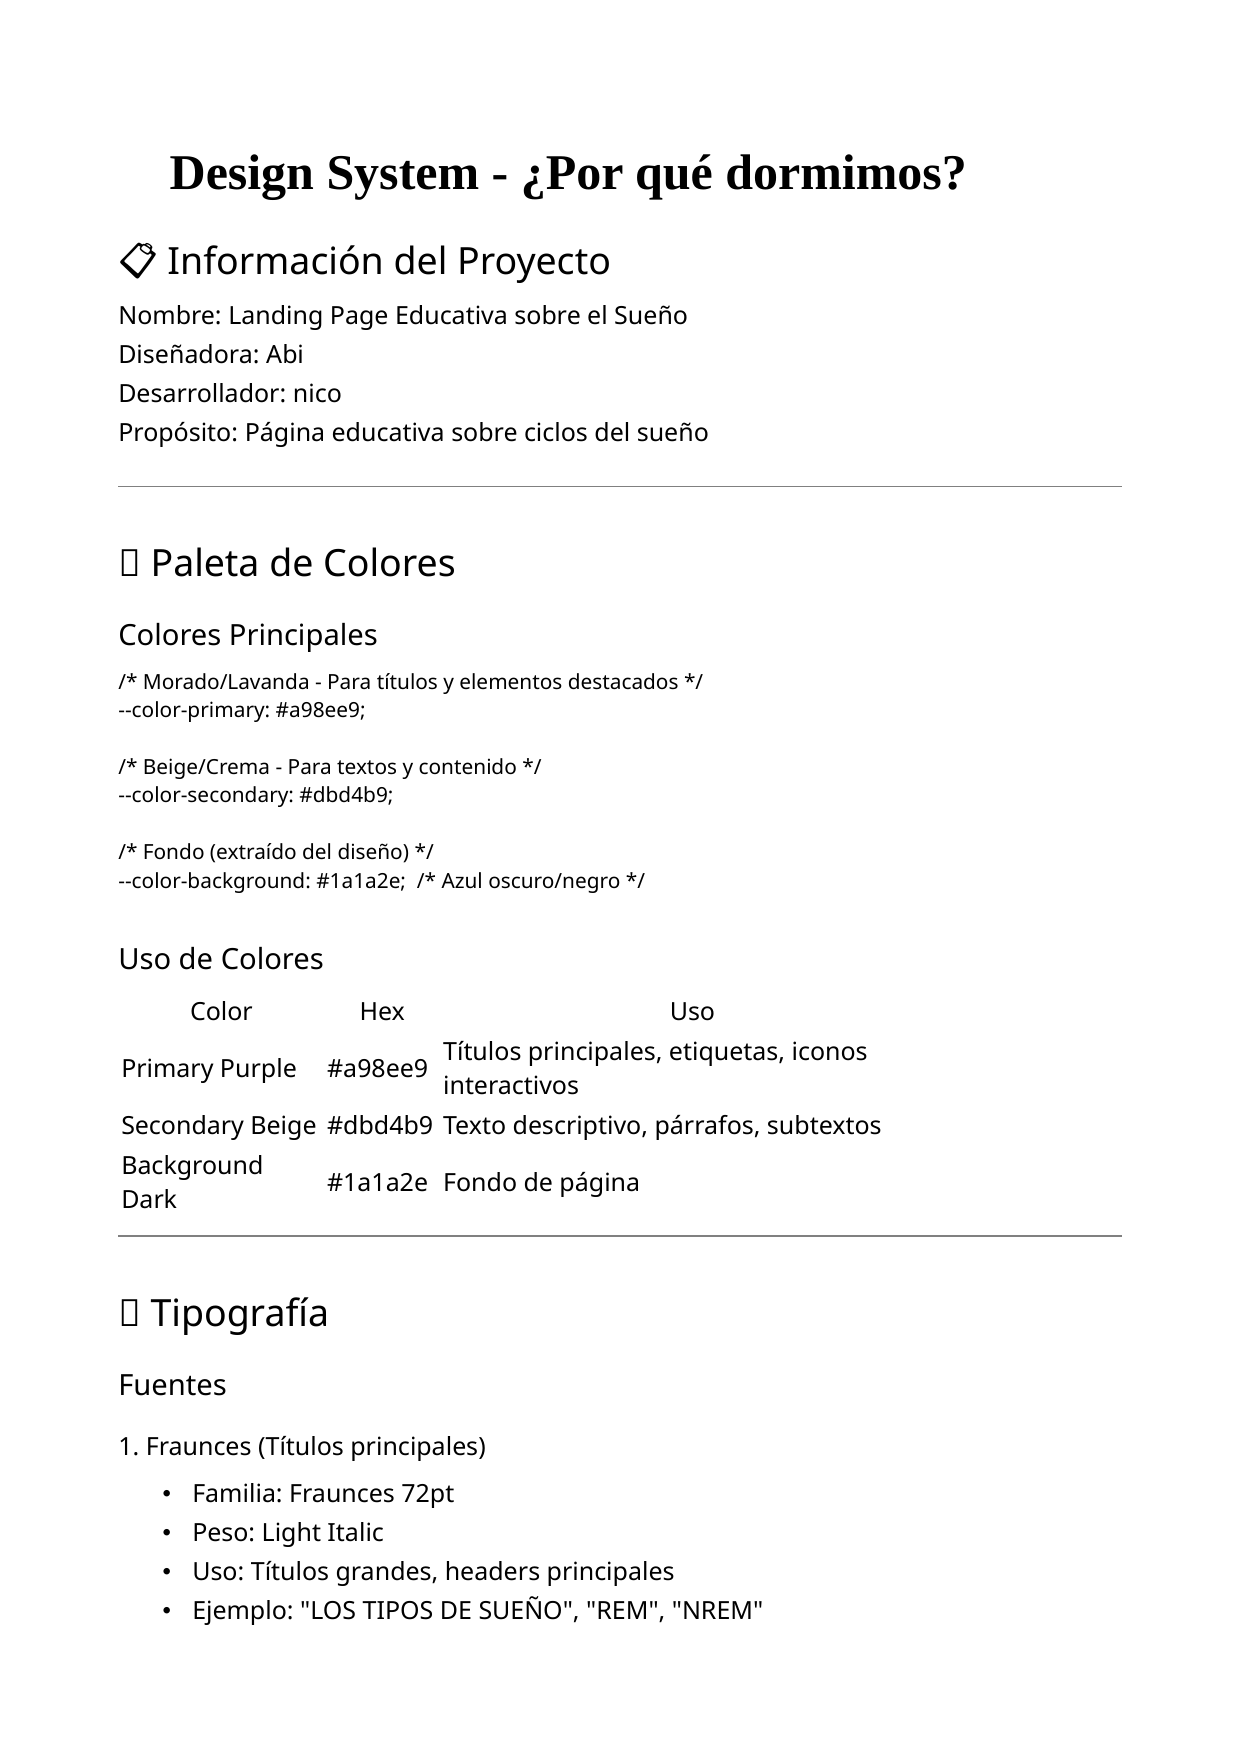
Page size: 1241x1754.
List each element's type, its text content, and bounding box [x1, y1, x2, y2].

text --color-secondary: #dbd4b9; [118, 781, 1122, 809]
text /* Fondo (extraído del diseño) */ [118, 837, 1122, 866]
table_cell Primary Purple [118, 1031, 324, 1104]
list Uso: Títulos grandes, headers principales [162, 1554, 1122, 1588]
subtitle 🎨 Design System - ¿Por qué dormimos? [118, 143, 1122, 201]
subtitle 🎨 Paleta de Colores [118, 537, 1122, 588]
subtitle Fuentes [118, 1364, 1122, 1404]
table_cell Texto descriptivo, párrafos, subtextos [440, 1105, 944, 1144]
list Familia: Fraunces 72pt [162, 1476, 1122, 1509]
table_cell Fondo de página [440, 1144, 944, 1218]
subtitle 1. Fraunces (Títulos principales) [118, 1429, 1122, 1463]
table_header Hex [324, 991, 440, 1031]
text /* Morado/Lavanda - Para títulos y elementos destacados */ [118, 667, 1122, 695]
table_cell #dbd4b9 [324, 1105, 440, 1144]
subtitle Uso de Colores [118, 938, 1122, 978]
text Nombre: Landing Page Educativa sobre el Sueño Diseñadora: Abi Desarrollador: nico Propósito: Página educativa sobre ciclos del sueño [118, 297, 1122, 449]
text /* Beige/Crema - Para textos y contenido */ [118, 752, 1122, 781]
text --color-background: #1a1a2e; /* Azul oscuro/negro */ [118, 866, 1122, 894]
table_header Uso [440, 991, 944, 1031]
subtitle 📋 Información del Proyecto [118, 234, 1122, 285]
text --color-primary: #a98ee9; [118, 695, 1122, 724]
subtitle Colores Principales [118, 615, 1122, 654]
table_header Color [118, 991, 324, 1031]
table_cell Secondary Beige [118, 1105, 324, 1144]
table_cell #a98ee9 [324, 1031, 440, 1104]
table_cell #1a1a2e [324, 1144, 440, 1218]
table_cell Background Dark [118, 1144, 324, 1218]
list Ejemplo: "LOS TIPOS DE SUEÑO", "REM", "NREM" [162, 1593, 1122, 1627]
list Peso: Light Italic [162, 1515, 1122, 1549]
subtitle 🔤 Tipografía [118, 1286, 1122, 1337]
table_cell Títulos principales, etiquetas, iconos interactivos [440, 1031, 944, 1104]
